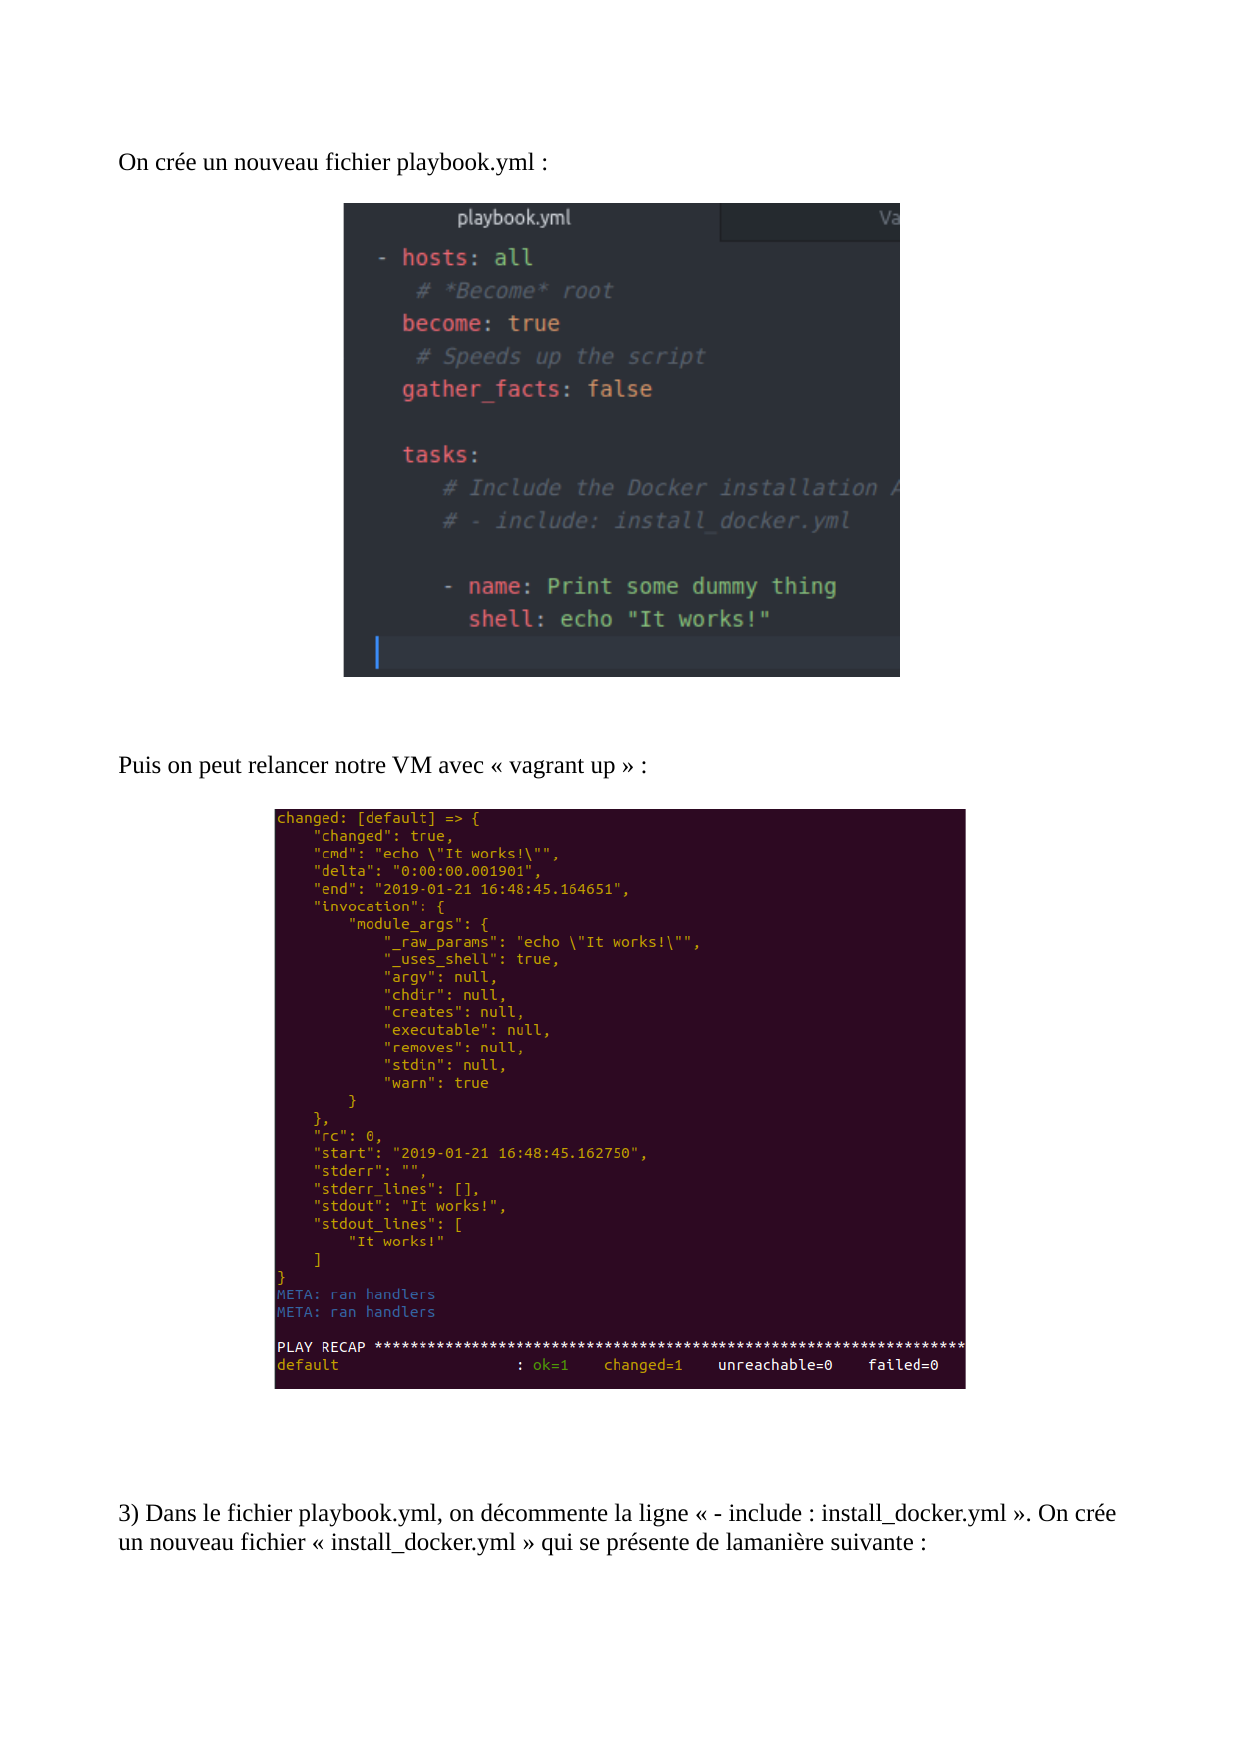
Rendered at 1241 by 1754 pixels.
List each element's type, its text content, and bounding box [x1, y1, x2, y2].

text Puis on peut relancer notre VM avec « vagrant up » : [118, 751, 1122, 779]
picture [343, 203, 900, 677]
text On crée un nouveau fichier playbook.yml : [118, 147, 1122, 176]
picture [274, 809, 966, 1389]
text 3) Dans le fichier playbook.yml, on décommente la ligne « - include : install_docker.yml ». On crée un nouveau fichier « install_docker.yml » qui se présente de lamanière suivante : [118, 1498, 1122, 1556]
